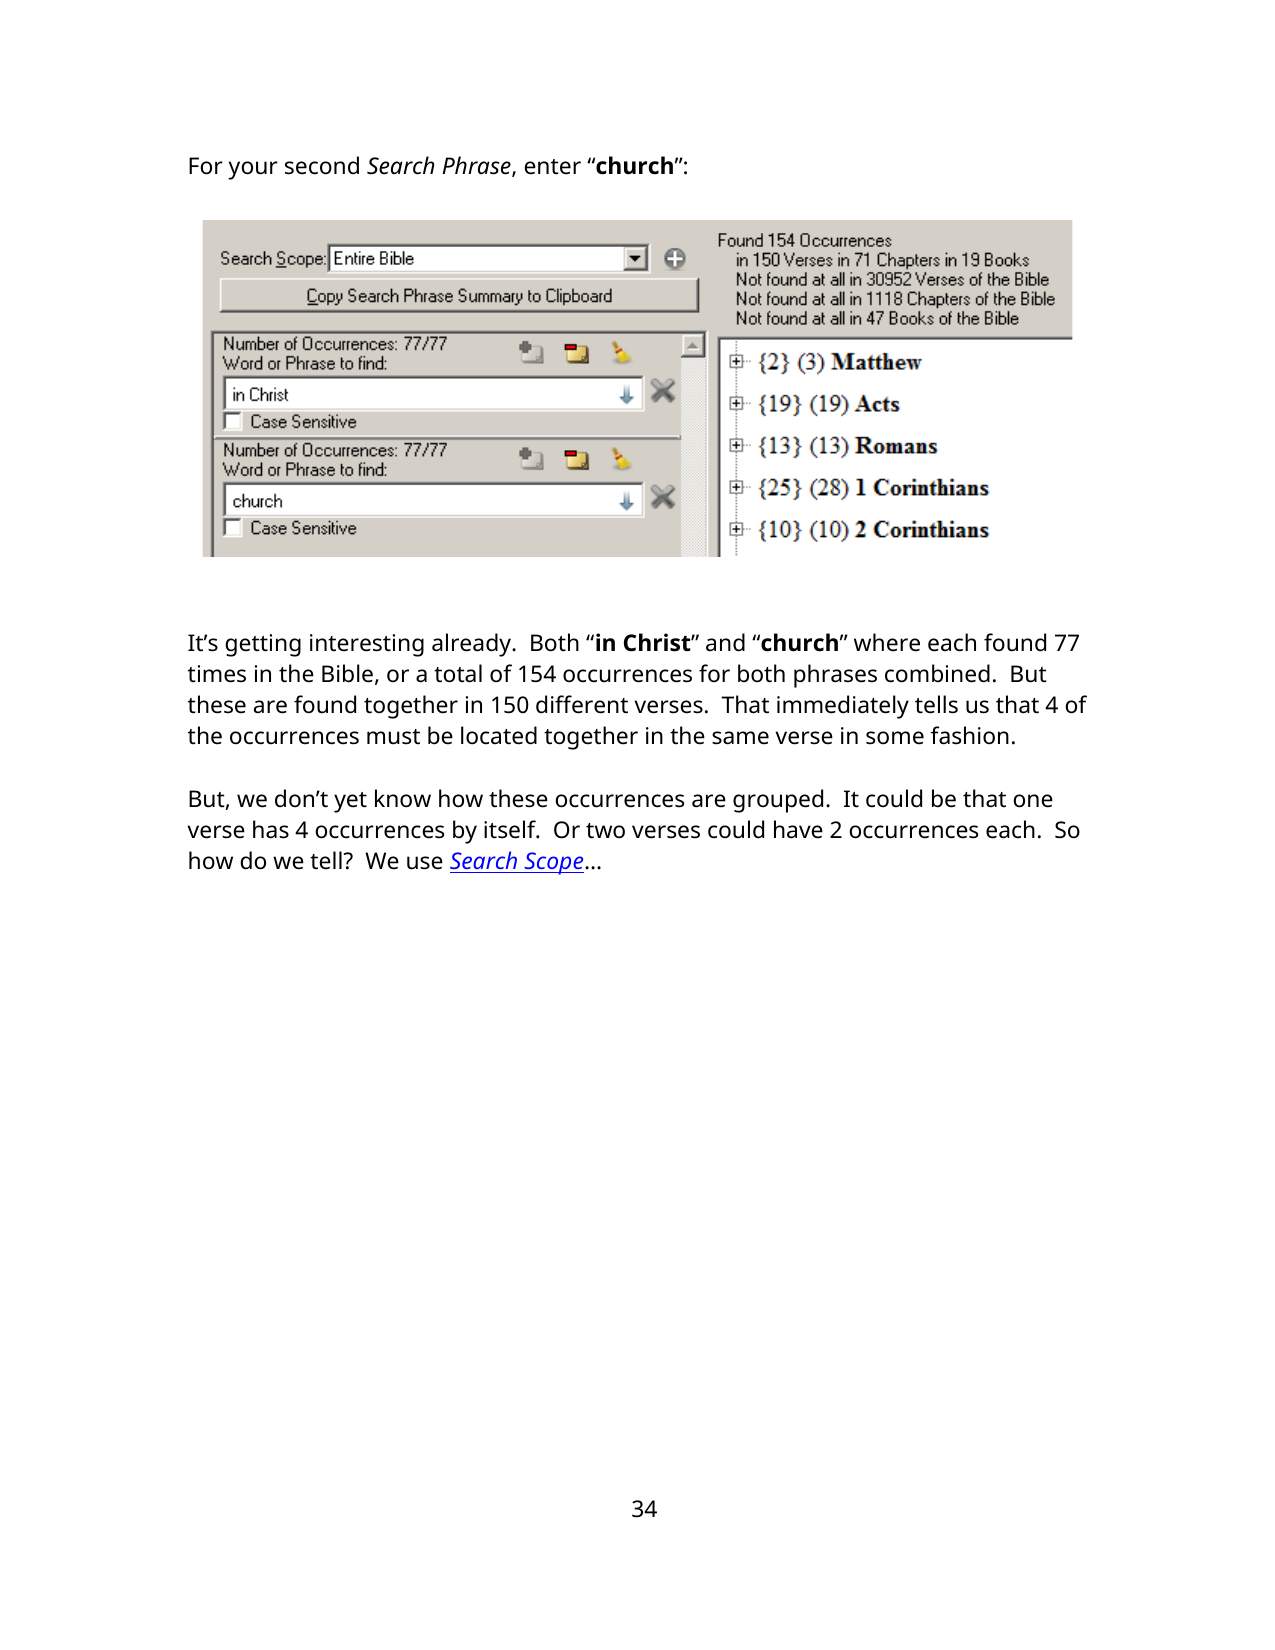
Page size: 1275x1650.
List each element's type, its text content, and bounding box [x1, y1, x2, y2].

text But, we don’t yet know how these occurrences are grouped. It could be that one verse has 4 occurrences by itself. Or two verses could have 2 occurrences each. So how do we tell? We use Search Scope… [187, 783, 1087, 876]
text For your second Search Phrase, enter “church”: [187, 150, 1087, 181]
picture [202, 220, 1073, 557]
text It’s getting interesting already. Both “in Christ” and “church” where each found 77 times in the Bible, or a total of 154 occurrences for both phrases combined. But these are found together in 150 different verses. That immediately tells us that 4 of the occurrences must be located together in the same verse in some fashion. [187, 626, 1087, 751]
